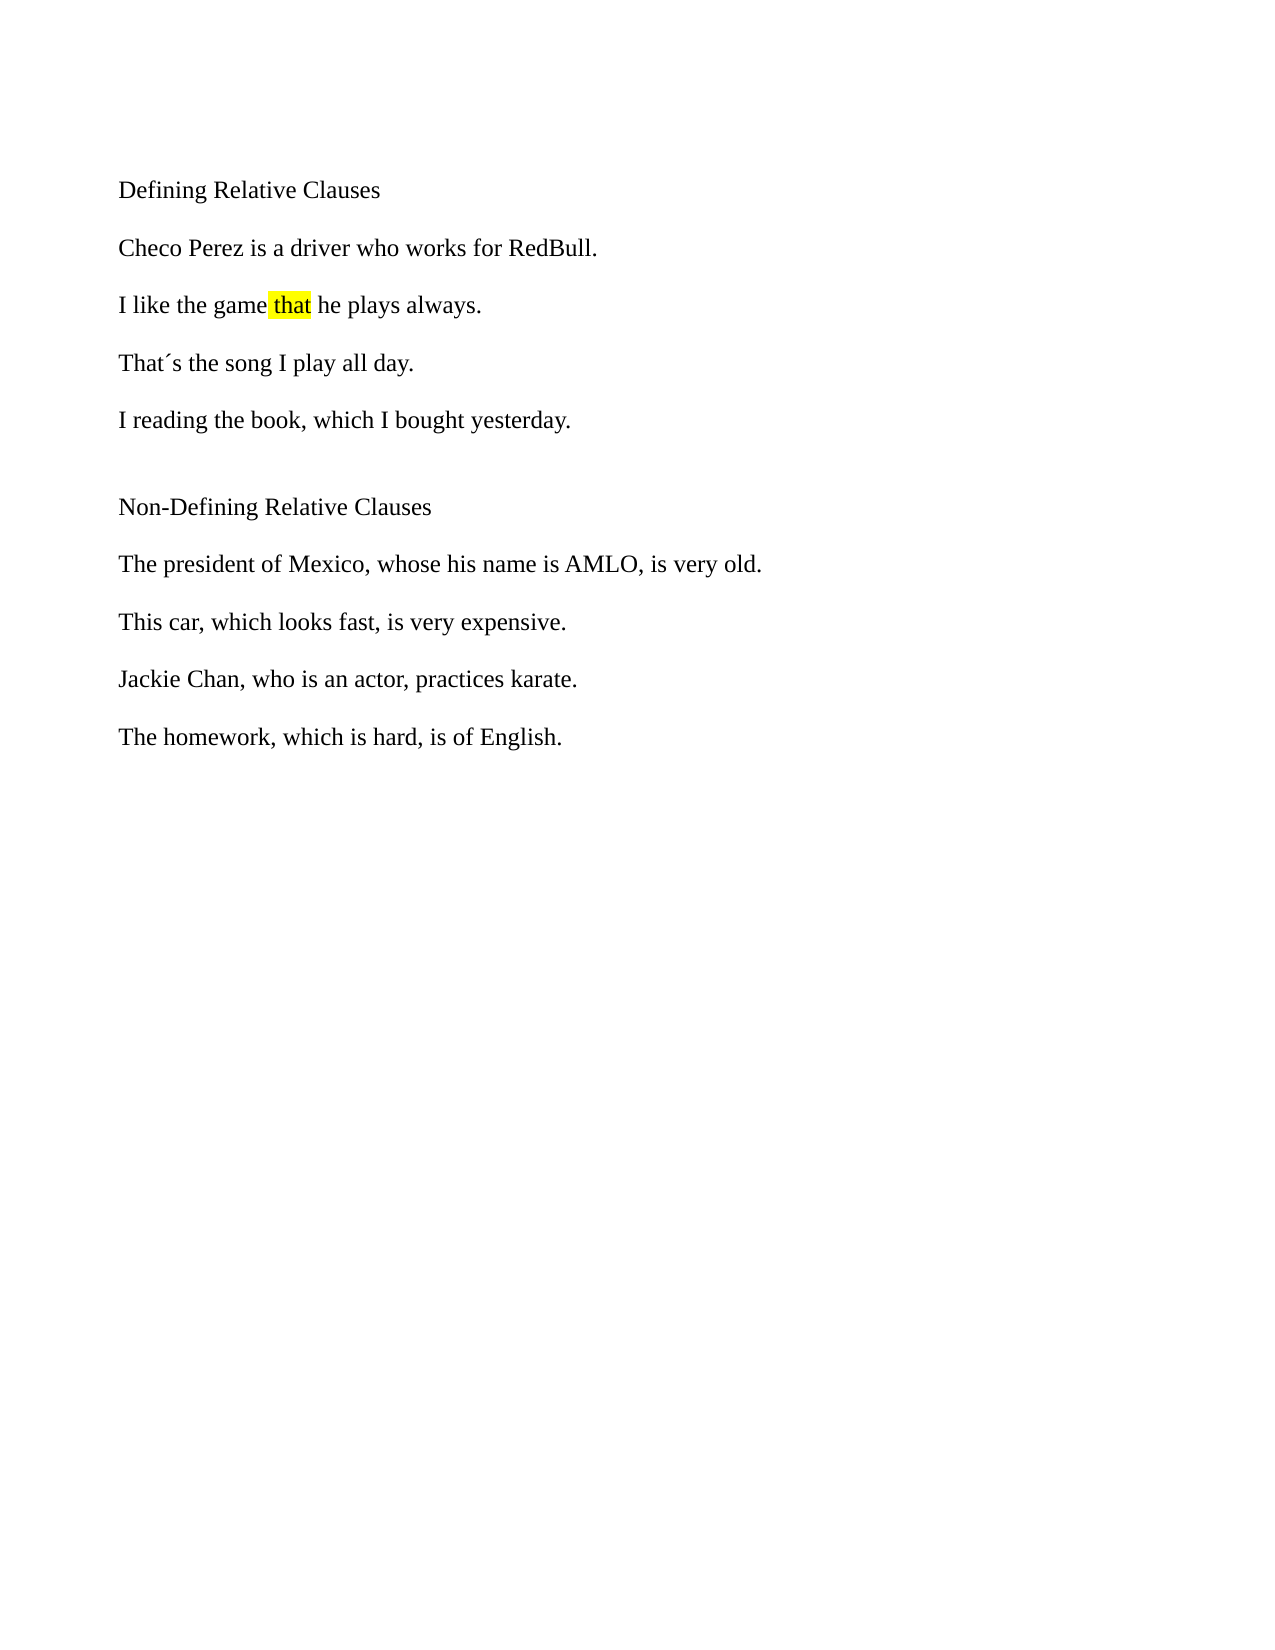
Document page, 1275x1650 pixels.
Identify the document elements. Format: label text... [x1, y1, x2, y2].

text I like the game that he plays always. [118, 291, 1157, 319]
text This car, which looks fast, is very expensive. [118, 607, 1157, 636]
text Checo Perez is a driver who works for RedBull. [118, 233, 1157, 262]
text The homework, which is hard, is of English. [118, 722, 1157, 751]
text The president of Mexico, whose his name is AMLO, is very old. [118, 549, 1157, 578]
text I reading the book, which I bought yesterday. [118, 406, 1157, 434]
text That´s the song I play all day. [118, 348, 1157, 377]
text Jackie Chan, who is an actor, practices karate. [118, 664, 1157, 693]
text Defining Relative Clauses [118, 176, 1157, 204]
text Non-Defining Relative Clauses [118, 492, 1157, 521]
